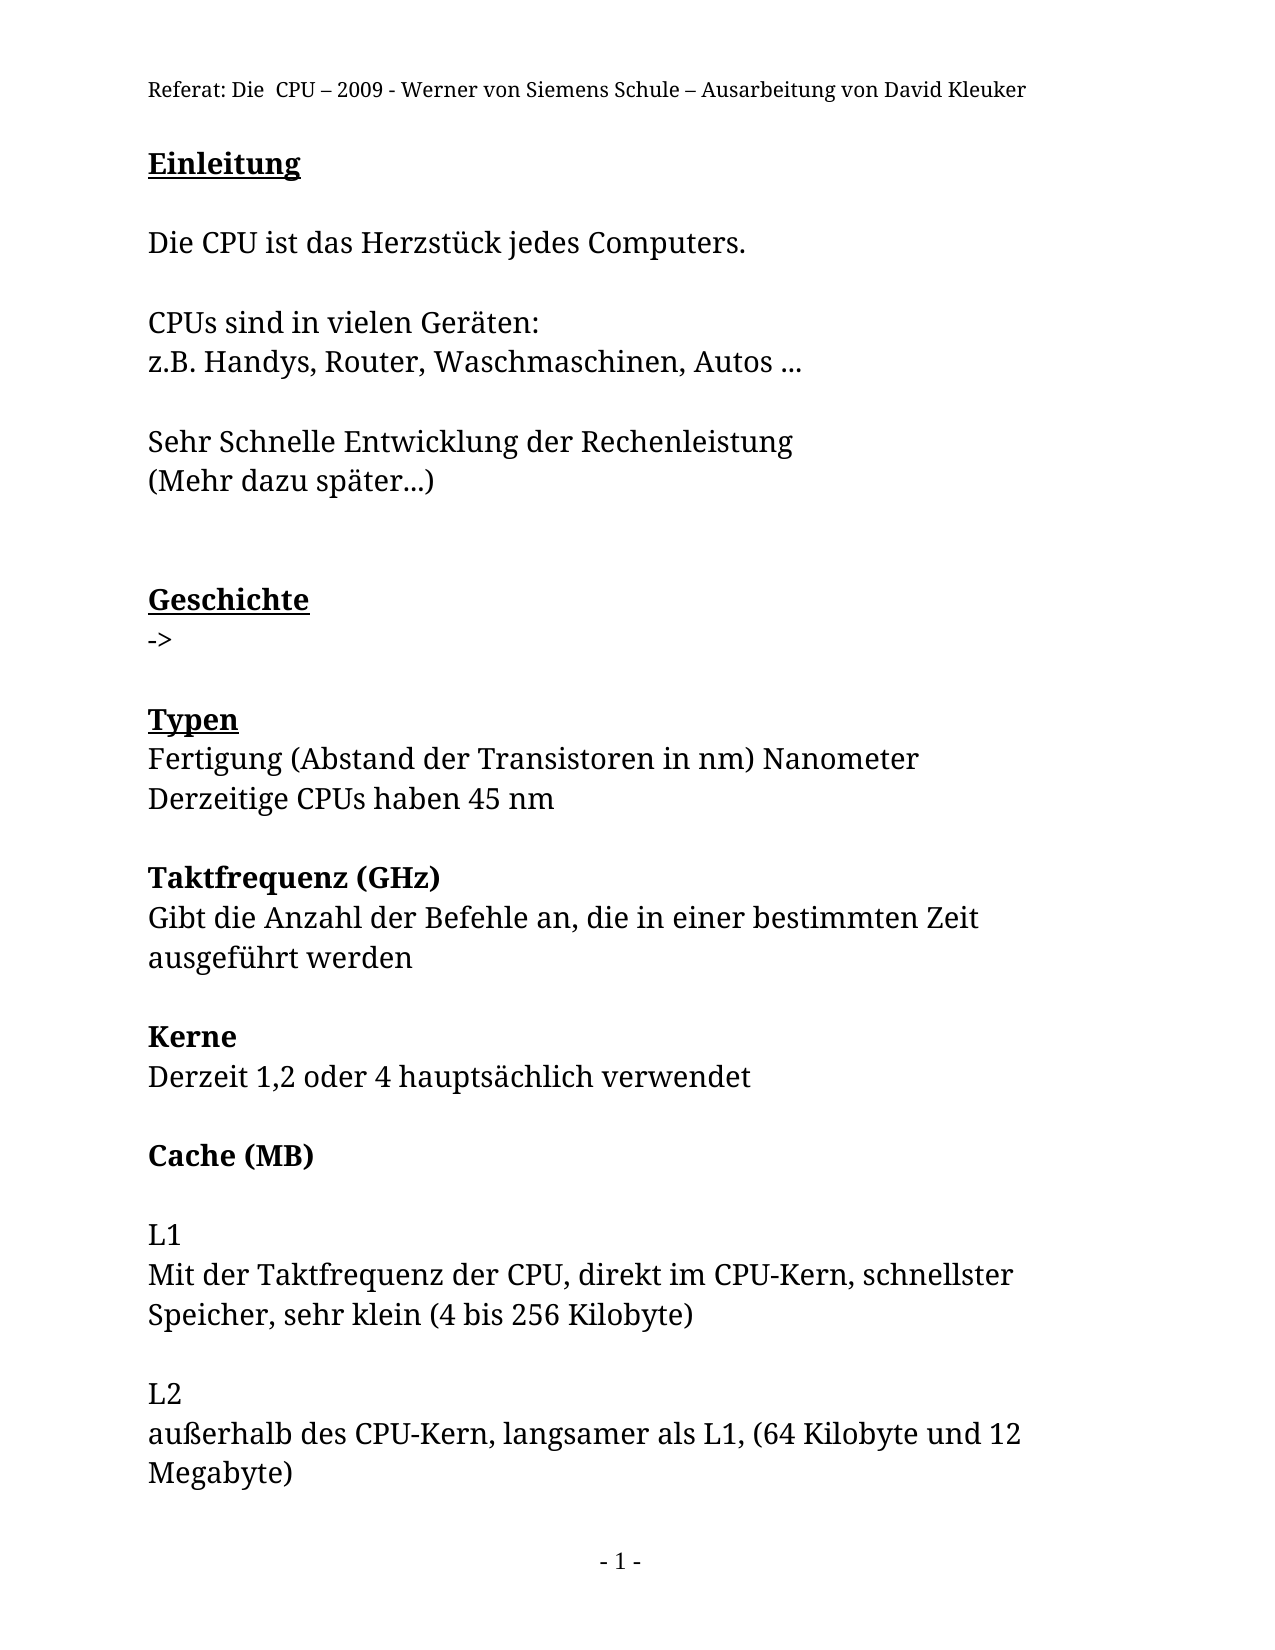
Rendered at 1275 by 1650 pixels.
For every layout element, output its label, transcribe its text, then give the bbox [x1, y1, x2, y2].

text L1 [148, 1215, 1127, 1254]
text CPUs sind in vielen Geräten: [148, 302, 1127, 342]
text L2 [148, 1373, 1127, 1413]
text Typen [148, 699, 1127, 738]
text Einleitung [148, 143, 1127, 183]
text Mit der Taktfrequenz der CPU, direkt im CPU-Kern, schnellster Speicher, sehr klein (4 bis 256 Kilobyte) [148, 1254, 1127, 1334]
text Die CPU ist das Herzstück jedes Computers. [148, 222, 1127, 262]
text Taktfrequenz (GHz) [148, 857, 1127, 897]
text Derzeitige CPUs haben 45 nm [148, 778, 1127, 818]
text Cache (MB) [148, 1135, 1127, 1175]
text Gibt die Anzahl der Befehle an, die in einer bestimmten Zeit ausgeführt werden [148, 897, 1127, 977]
text (Mehr dazu später...) [148, 461, 1127, 500]
text -> [148, 619, 1127, 659]
text Kerne [148, 1016, 1127, 1056]
text z.B. Handys, Router, Waschmaschinen, Autos ... [148, 342, 1127, 381]
text Fertigung (Abstand der Transistoren in nm) Nanometer [148, 738, 1127, 778]
text Sehr Schnelle Entwicklung der Rechenleistung [148, 421, 1127, 461]
text Geschichte [148, 580, 1127, 619]
text außerhalb des CPU-Kern, langsamer als L1, (64 Kilobyte und 12 Megabyte) [148, 1413, 1127, 1492]
text Derzeit 1,2 oder 4 hauptsächlich verwendet [148, 1056, 1127, 1096]
